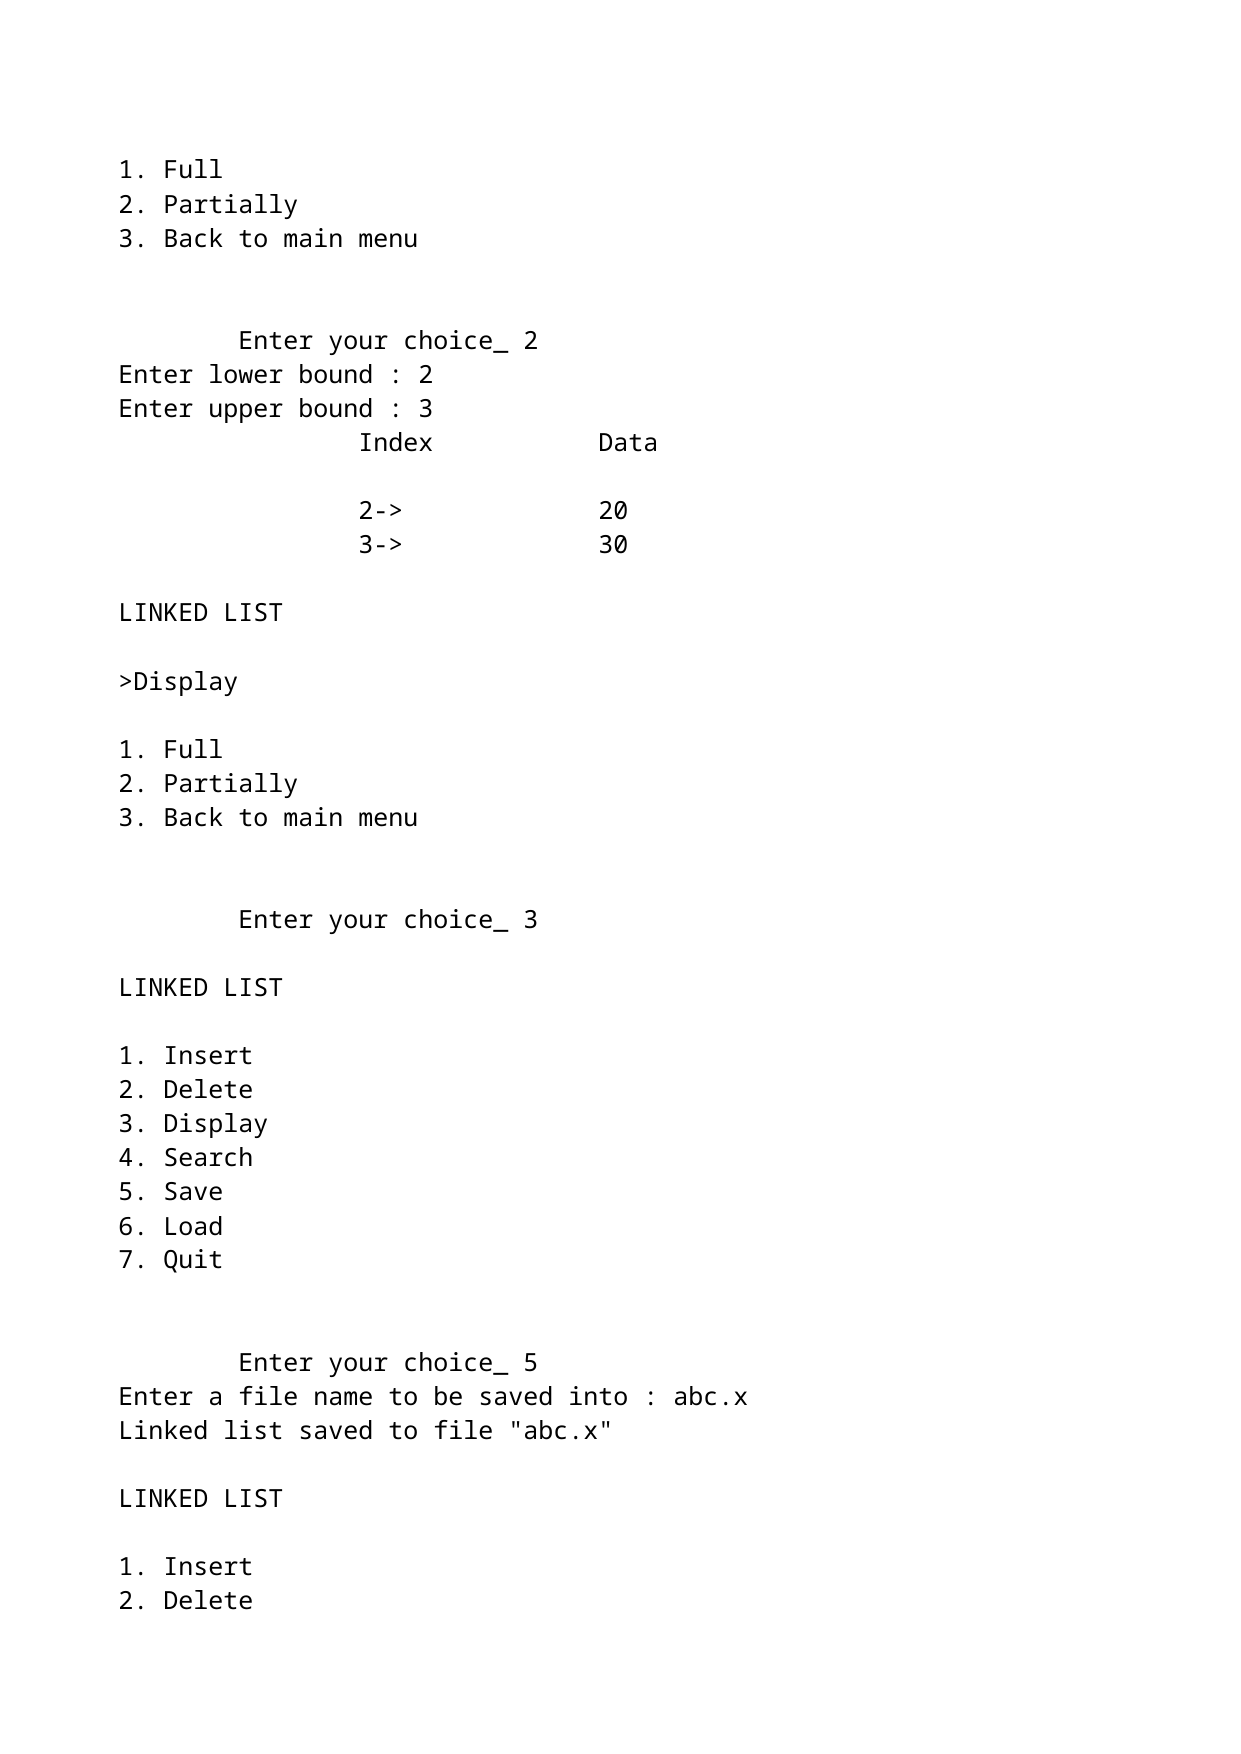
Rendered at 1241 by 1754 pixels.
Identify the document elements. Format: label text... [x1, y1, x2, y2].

text Enter your choice_ 2 [118, 322, 1122, 357]
text 1. Full [118, 731, 1122, 765]
text 3-> 30 [118, 527, 1122, 561]
text 3. Back to main menu [118, 799, 1122, 833]
text 3. Back to main menu [118, 220, 1122, 254]
text LINKED LIST [118, 595, 1122, 629]
text 2. Partially [118, 765, 1122, 799]
text 7. Quit [118, 1242, 1122, 1276]
text Enter upper bound : 3 [118, 391, 1122, 425]
text Enter your choice_ 3 [118, 902, 1122, 936]
text 1. Full [118, 152, 1122, 186]
text LINKED LIST [118, 970, 1122, 1004]
text 1. Insert [118, 1549, 1122, 1583]
text 1. Insert [118, 1038, 1122, 1072]
text Enter a file name to be saved into : abc.x [118, 1378, 1122, 1412]
text 2. Delete [118, 1583, 1122, 1617]
text 2-> 20 [118, 493, 1122, 527]
text 4. Search [118, 1140, 1122, 1174]
text 3. Display [118, 1106, 1122, 1140]
text 2. Delete [118, 1072, 1122, 1106]
text Index Data [118, 425, 1122, 459]
text Enter lower bound : 2 [118, 357, 1122, 391]
text 5. Save [118, 1174, 1122, 1208]
text Linked list saved to file "abc.x" [118, 1412, 1122, 1447]
text Enter your choice_ 5 [118, 1344, 1122, 1378]
text 2. Partially [118, 186, 1122, 220]
text LINKED LIST [118, 1481, 1122, 1515]
text >Display [118, 663, 1122, 697]
text 6. Load [118, 1208, 1122, 1242]
